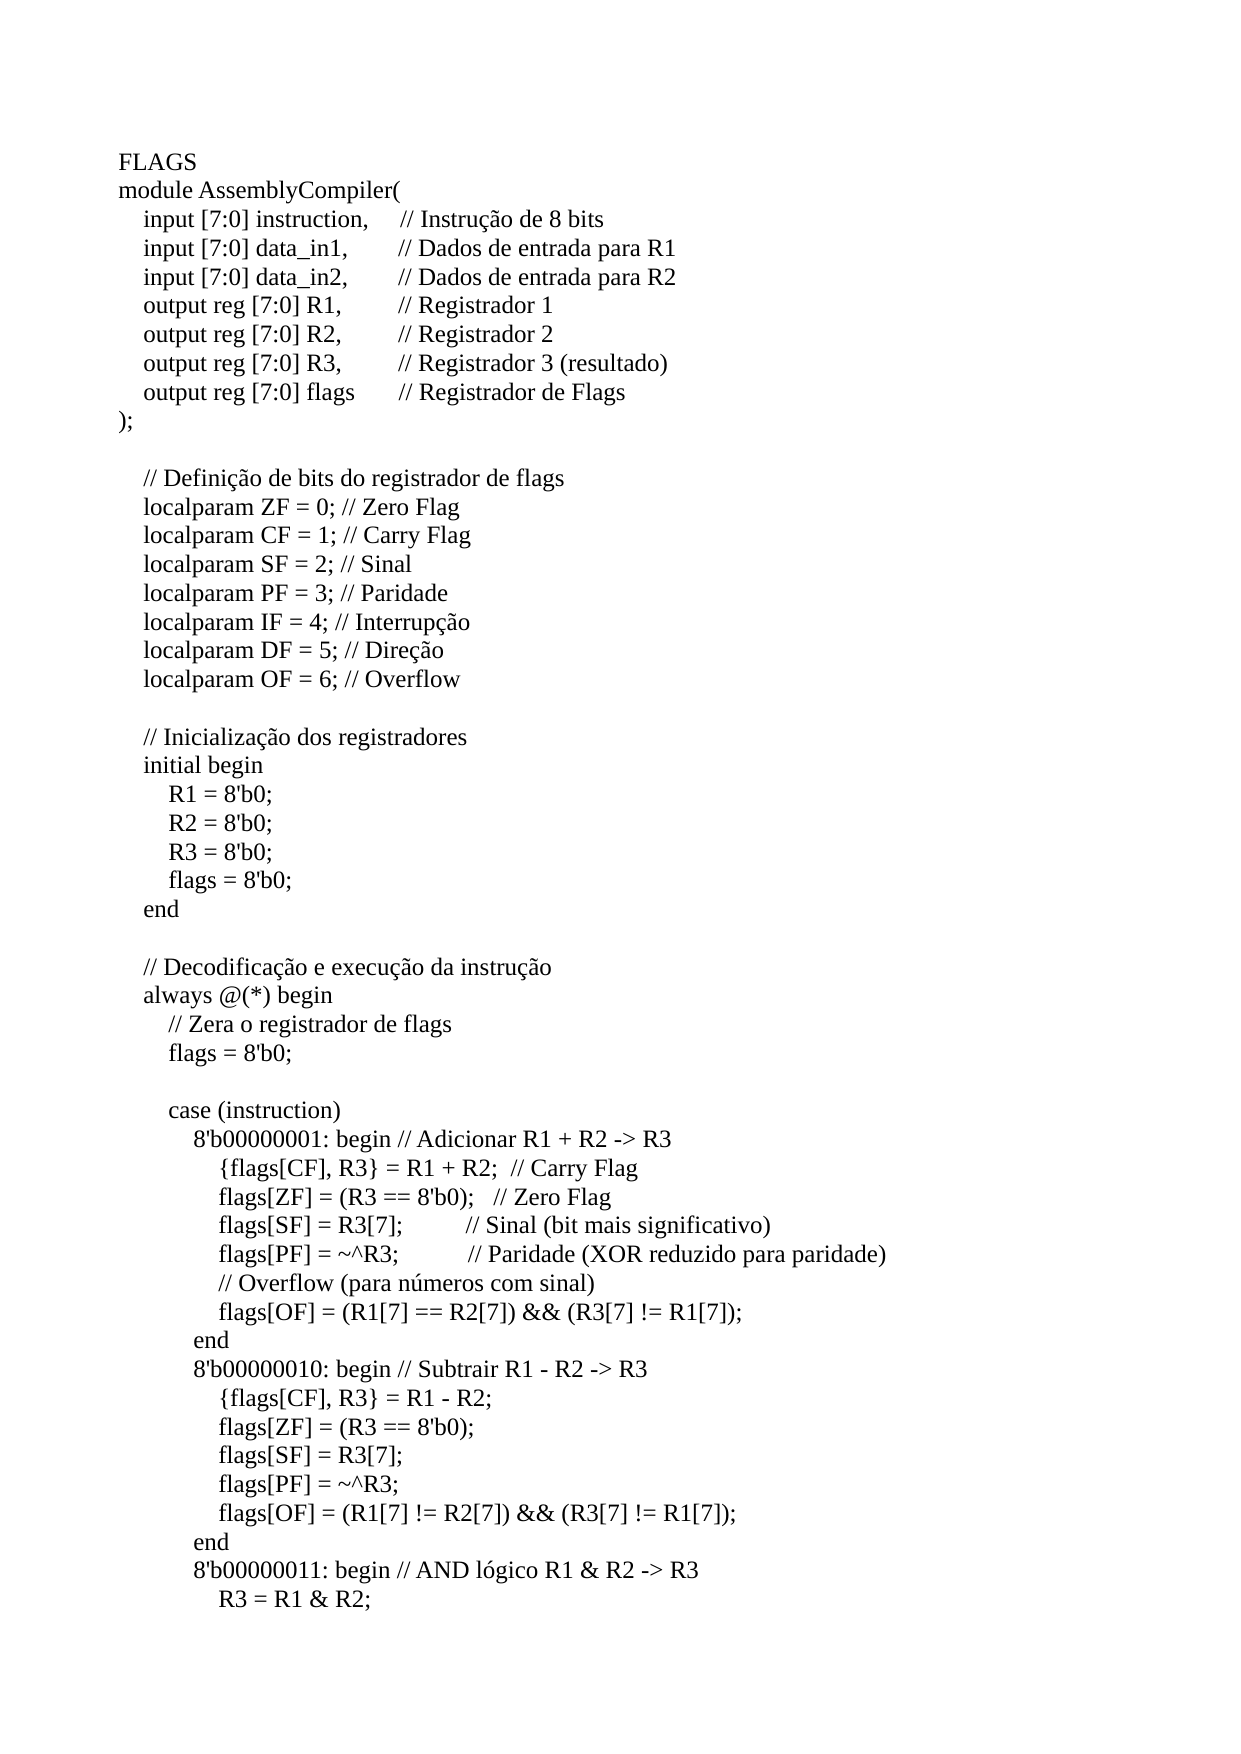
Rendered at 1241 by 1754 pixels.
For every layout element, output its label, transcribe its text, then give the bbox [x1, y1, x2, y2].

text end [118, 1527, 1122, 1556]
text case (instruction) [118, 1096, 1122, 1124]
text input [7:0] instruction, // Instrução de 8 bits [118, 204, 1122, 233]
text localparam DF = 5; // Direção [118, 636, 1122, 664]
text // Overflow (para números com sinal) [118, 1268, 1122, 1297]
text localparam SF = 2; // Sinal [118, 549, 1122, 578]
text always @(*) begin [118, 981, 1122, 1009]
text 8'b00000010: begin // Subtrair R1 - R2 -> R3 [118, 1354, 1122, 1383]
text R3 = R1 & R2; [118, 1584, 1122, 1613]
text input [7:0] data_in2, // Dados de entrada para R2 [118, 262, 1122, 291]
text localparam CF = 1; // Carry Flag [118, 521, 1122, 549]
text 8'b00000011: begin // AND lógico R1 & R2 -> R3 [118, 1556, 1122, 1584]
text localparam ZF = 0; // Zero Flag [118, 492, 1122, 521]
text localparam OF = 6; // Overflow [118, 664, 1122, 693]
text R2 = 8'b0; [118, 808, 1122, 837]
text {flags[CF], R3} = R1 + R2; // Carry Flag [118, 1153, 1122, 1182]
text output reg [7:0] R3, // Registrador 3 (resultado) [118, 348, 1122, 377]
text flags = 8'b0; [118, 1038, 1122, 1067]
text flags[PF] = ~^R3; [118, 1469, 1122, 1498]
text localparam IF = 4; // Interrupção [118, 607, 1122, 636]
text R3 = 8'b0; [118, 837, 1122, 866]
text end [118, 1326, 1122, 1354]
text flags[ZF] = (R3 == 8'b0); // Zero Flag [118, 1182, 1122, 1211]
text output reg [7:0] R2, // Registrador 2 [118, 319, 1122, 348]
text 8'b00000001: begin // Adicionar R1 + R2 -> R3 [118, 1124, 1122, 1153]
text end [118, 894, 1122, 923]
text localparam PF = 3; // Paridade [118, 578, 1122, 607]
text flags[ZF] = (R3 == 8'b0); [118, 1412, 1122, 1441]
text flags[SF] = R3[7]; [118, 1441, 1122, 1469]
text input [7:0] data_in1, // Dados de entrada para R1 [118, 233, 1122, 262]
text ); [118, 406, 1122, 434]
text // Zera o registrador de flags [118, 1009, 1122, 1038]
text flags[SF] = R3[7]; // Sinal (bit mais significativo) [118, 1211, 1122, 1239]
text FLAGS [118, 147, 1122, 176]
text // Decodificação e execução da instrução [118, 952, 1122, 981]
text // Inicialização dos registradores [118, 722, 1122, 751]
text initial begin [118, 751, 1122, 779]
text flags[OF] = (R1[7] == R2[7]) && (R3[7] != R1[7]); [118, 1297, 1122, 1326]
text {flags[CF], R3} = R1 - R2; [118, 1383, 1122, 1412]
text output reg [7:0] flags // Registrador de Flags [118, 377, 1122, 406]
text flags[PF] = ~^R3; // Paridade (XOR reduzido para paridade) [118, 1239, 1122, 1268]
text // Definição de bits do registrador de flags [118, 463, 1122, 492]
text flags = 8'b0; [118, 866, 1122, 894]
text flags[OF] = (R1[7] != R2[7]) && (R3[7] != R1[7]); [118, 1498, 1122, 1527]
text module AssemblyCompiler( [118, 176, 1122, 204]
text R1 = 8'b0; [118, 779, 1122, 808]
text output reg [7:0] R1, // Registrador 1 [118, 291, 1122, 319]
